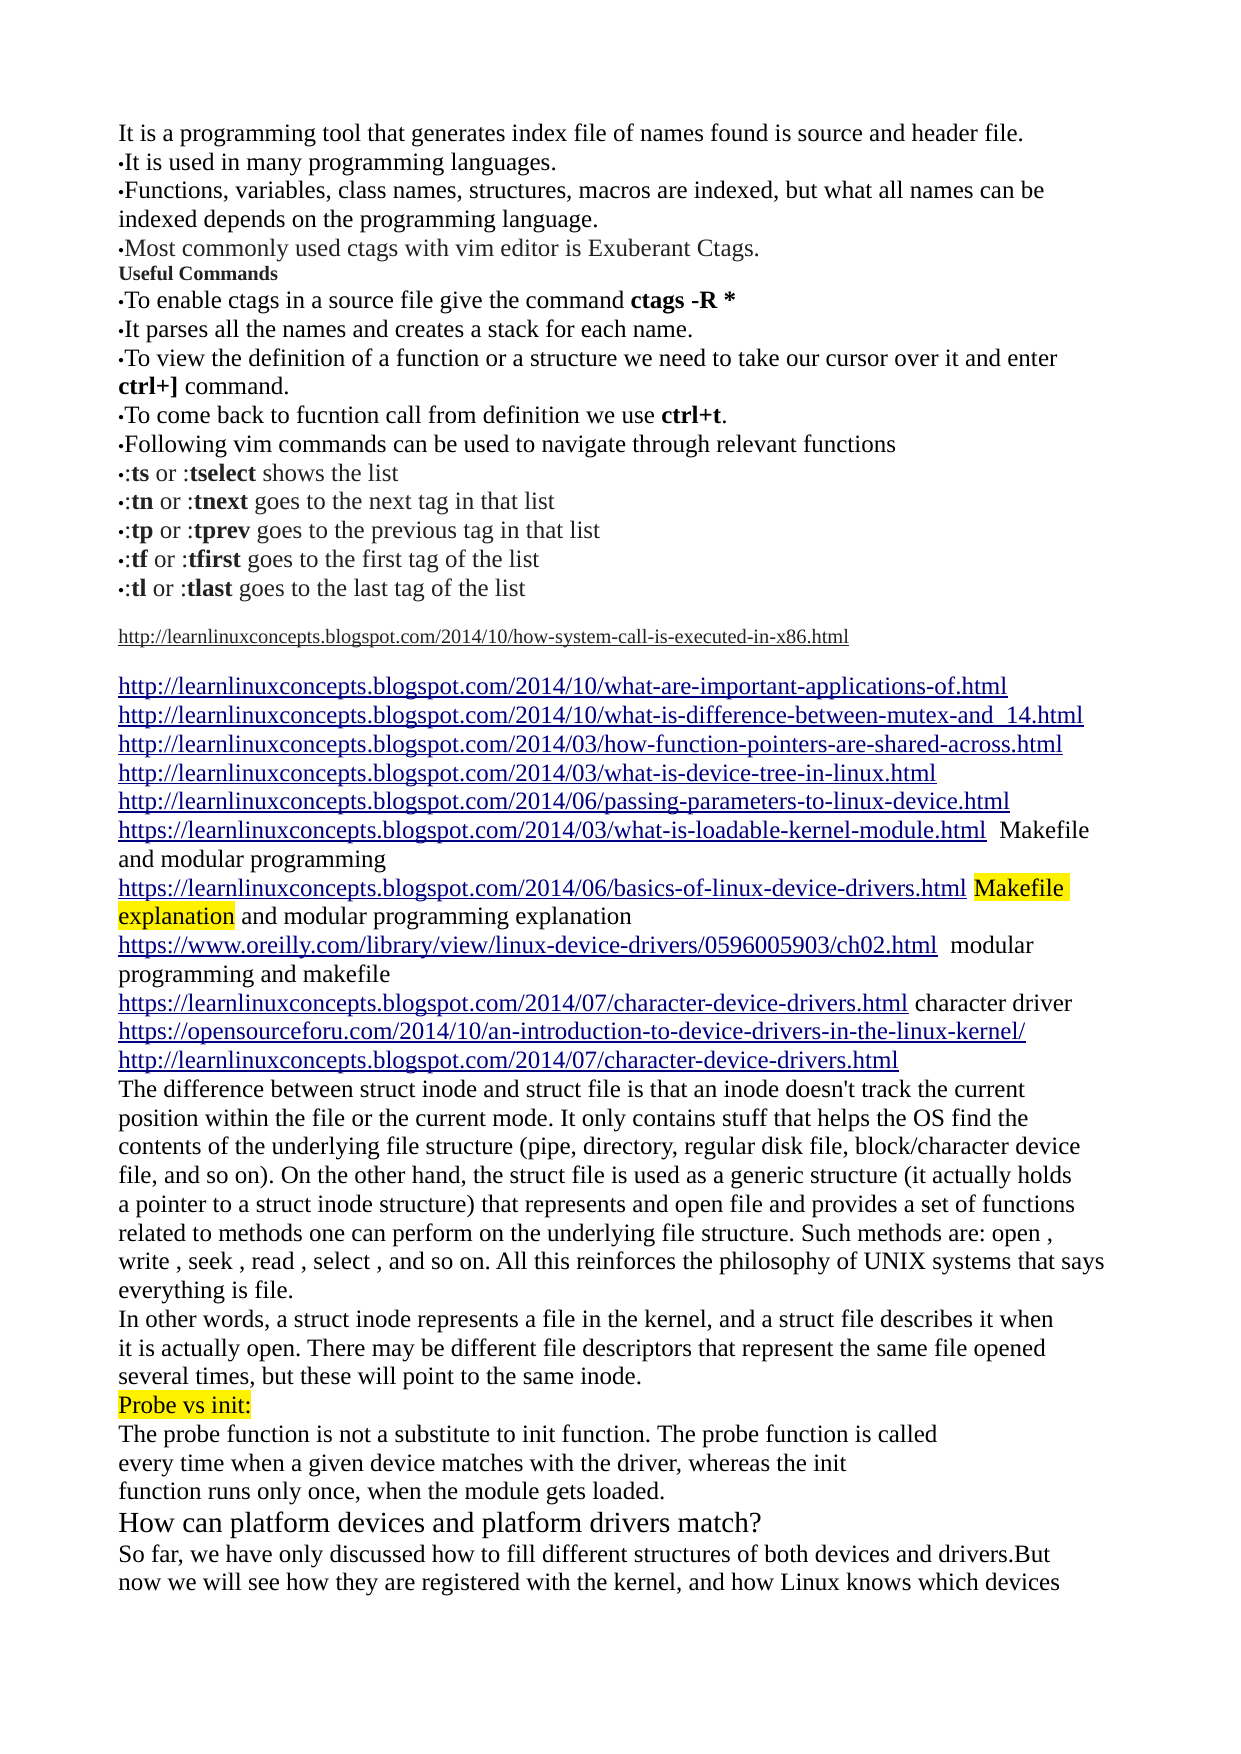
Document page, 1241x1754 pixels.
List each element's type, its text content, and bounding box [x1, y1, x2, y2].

list To come back to fucntion call from definition we use ctrl+t. [118, 400, 1122, 429]
text a pointer to a struct inode structure) that represents and open file and provides a set of functions [118, 1189, 1122, 1218]
text now we will see how they are registered with the kernel, and how Linux knows which devices [118, 1567, 1122, 1596]
text related to methods one can perform on the underlying file structure. Such methods are: open , [118, 1218, 1122, 1246]
list It parses all the names and creates a stack for each name. [118, 314, 1122, 343]
text http://learnlinuxconcepts.blogspot.com/2014/03/what-is-device-tree-in-linux.html [118, 758, 1122, 786]
list :tf or :tfirst goes to the first tag of the list [118, 544, 1122, 573]
list To enable ctags in a source file give the command ctags -R * [118, 285, 1122, 314]
text https://learnlinuxconcepts.blogspot.com/2014/03/what-is-loadable-kernel-module.html Makefile and modular programming [118, 815, 1122, 873]
text How can platform devices and platform drivers match? [118, 1505, 1122, 1539]
text http://learnlinuxconcepts.blogspot.com/2014/06/passing-parameters-to-linux-device.html [118, 786, 1122, 815]
text So far, we have only discussed how to fill different structures of both devices and drivers.But [118, 1539, 1122, 1567]
text http://learnlinuxconcepts.blogspot.com/2014/10/what-are-important-applications-of.html [118, 671, 1122, 700]
list It is used in many programming languages. [118, 147, 1122, 176]
text https://www.oreilly.com/library/view/linux-device-drivers/0596005903/ch02.html modular programming and makefile [118, 930, 1122, 988]
text several times, but these will point to the same inode. [118, 1361, 1122, 1390]
list :tl or :tlast goes to the last tag of the list [118, 573, 1122, 601]
list :tn or :tnext goes to the next tag in that list [118, 486, 1122, 515]
text http://learnlinuxconcepts.blogspot.com/2014/03/how-function-pointers-are-shared-across.html [118, 729, 1122, 758]
text http://learnlinuxconcepts.blogspot.com/2014/07/character-device-drivers.html [118, 1045, 1122, 1074]
list :ts or :tselect shows the list [118, 458, 1122, 486]
text The difference between struct inode and struct file is that an inode doesn't track the current [118, 1074, 1122, 1103]
text everything is file. [118, 1275, 1122, 1304]
text it is actually open. There may be different file descriptors that represent the same file opened [118, 1333, 1122, 1361]
text https://opensourceforu.com/2014/10/an-introduction-to-device-drivers-in-the-linux-kernel/ [118, 1016, 1122, 1045]
text http://learnlinuxconcepts.blogspot.com/2014/10/what-is-difference-between-mutex-and_14.html [118, 700, 1122, 729]
list Functions, variables, class names, structures, macros are indexed, but what all names can be indexed depends on the programming language. [118, 176, 1122, 233]
list Most commonly used ctags with vim editor is Exuberant Ctags. Useful Commands [118, 233, 1122, 285]
text The probe function is not a substitute to init function. The probe function is called [118, 1419, 1122, 1448]
text every time when a given device matches with the driver, whereas the init [118, 1448, 1122, 1476]
text Probe vs init: [118, 1390, 1122, 1419]
text function runs only once, when the module gets loaded. [118, 1476, 1122, 1505]
text contents of the underlying file structure (pipe, directory, regular disk file, block/character device [118, 1131, 1122, 1160]
text It is a programming tool that generates index file of names found is source and header file. [118, 118, 1122, 147]
text https://learnlinuxconcepts.blogspot.com/2014/06/basics-of-linux-device-drivers.html Makefile explanation and modular programming explanation [118, 873, 1122, 930]
text http://learnlinuxconcepts.blogspot.com/2014/10/how-system-call-is-executed-in-x86.html [118, 625, 1122, 648]
text In other words, a struct inode represents a file in the kernel, and a struct file describes it when [118, 1304, 1122, 1333]
list To view the definition of a function or a structure we need to take our cursor over it and enter ctrl+] command. [118, 343, 1122, 400]
list Following vim commands can be used to navigate through relevant functions [118, 429, 1122, 458]
text https://learnlinuxconcepts.blogspot.com/2014/07/character-device-drivers.html character driver [118, 988, 1122, 1016]
text position within the file or the current mode. It only contains stuff that helps the OS find the [118, 1103, 1122, 1131]
text write , seek , read , select , and so on. All this reinforces the philosophy of UNIX systems that says [118, 1246, 1122, 1275]
list :tp or :tprev goes to the previous tag in that list [118, 515, 1122, 544]
text file, and so on). On the other hand, the struct file is used as a generic structure (it actually holds [118, 1160, 1122, 1189]
